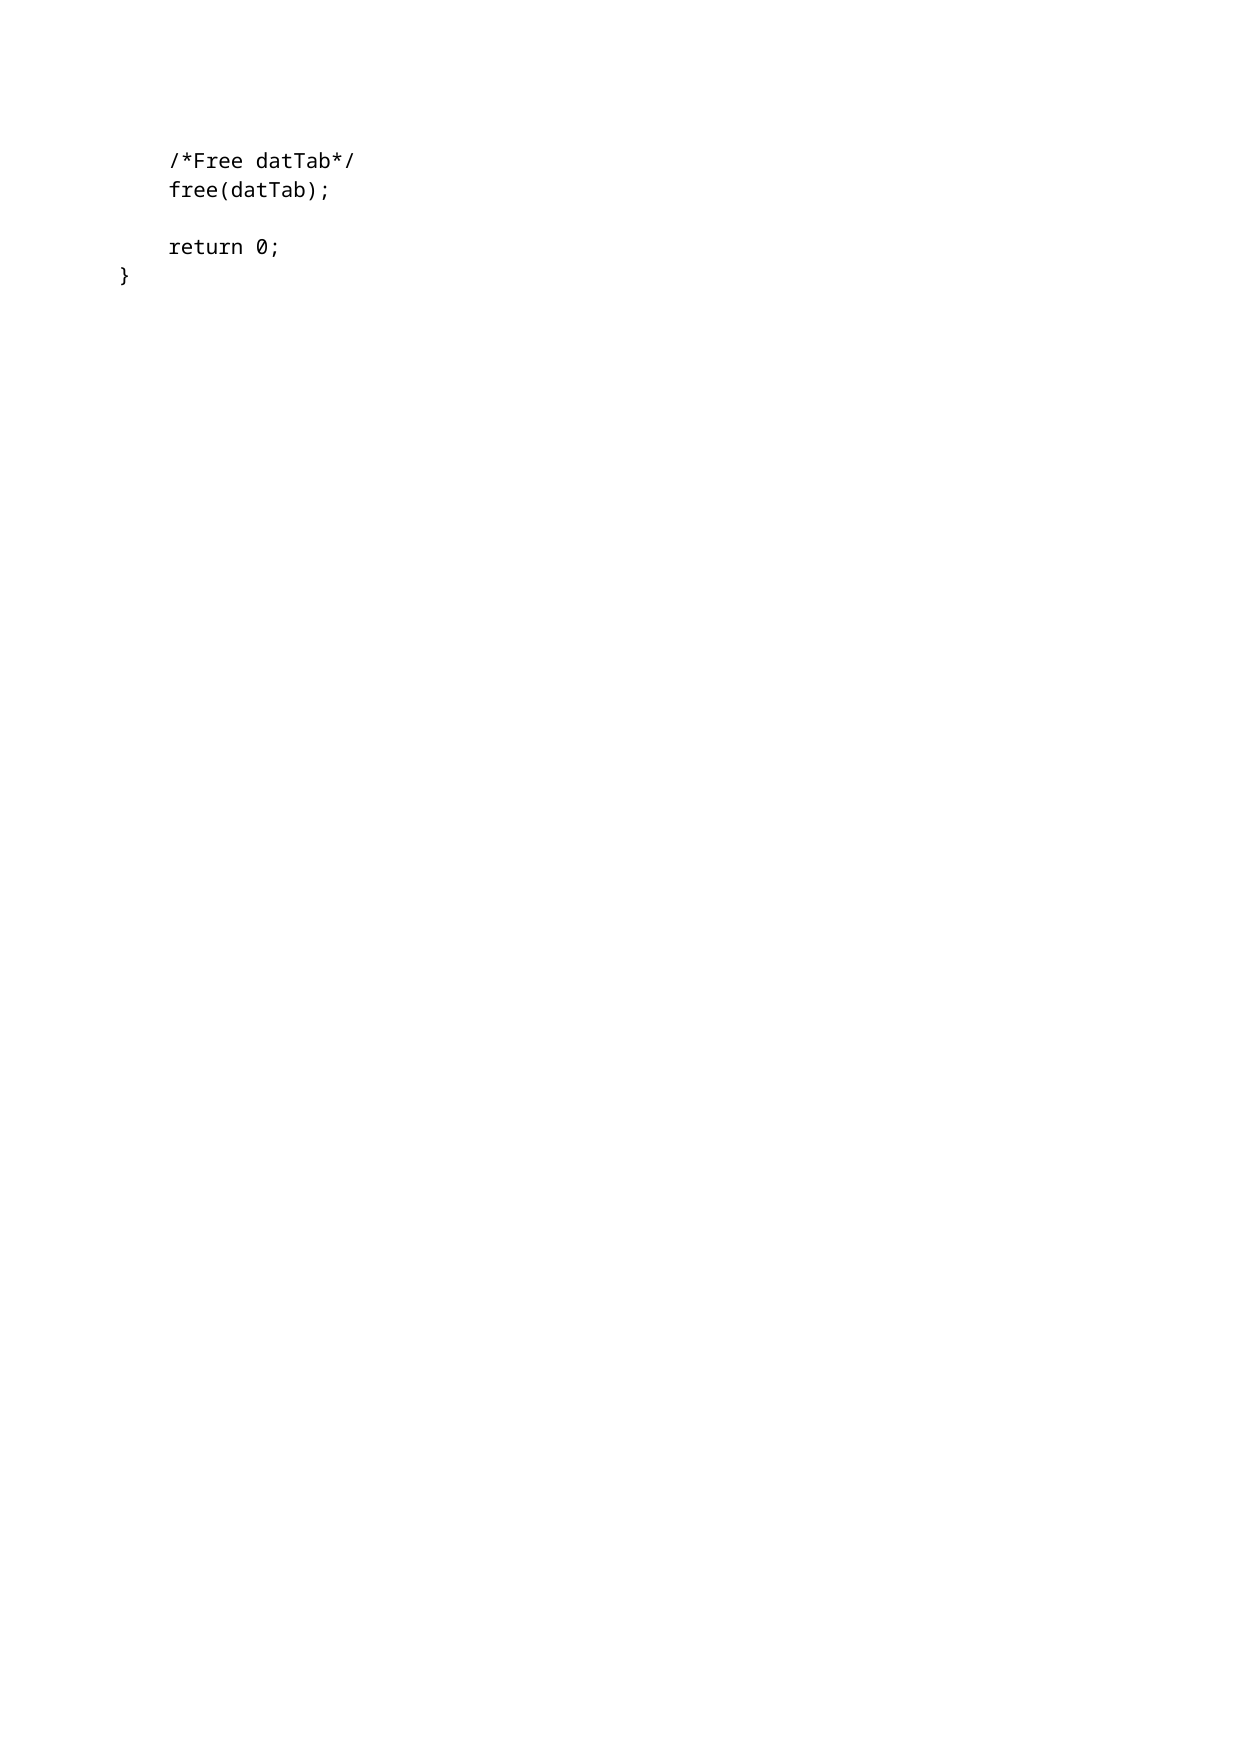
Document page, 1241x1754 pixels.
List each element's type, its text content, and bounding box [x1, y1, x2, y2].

text free(datTab); [118, 175, 1122, 203]
text /*Free datTab*/ [118, 147, 1122, 175]
text } [118, 260, 1122, 289]
text return 0; [118, 232, 1122, 260]
